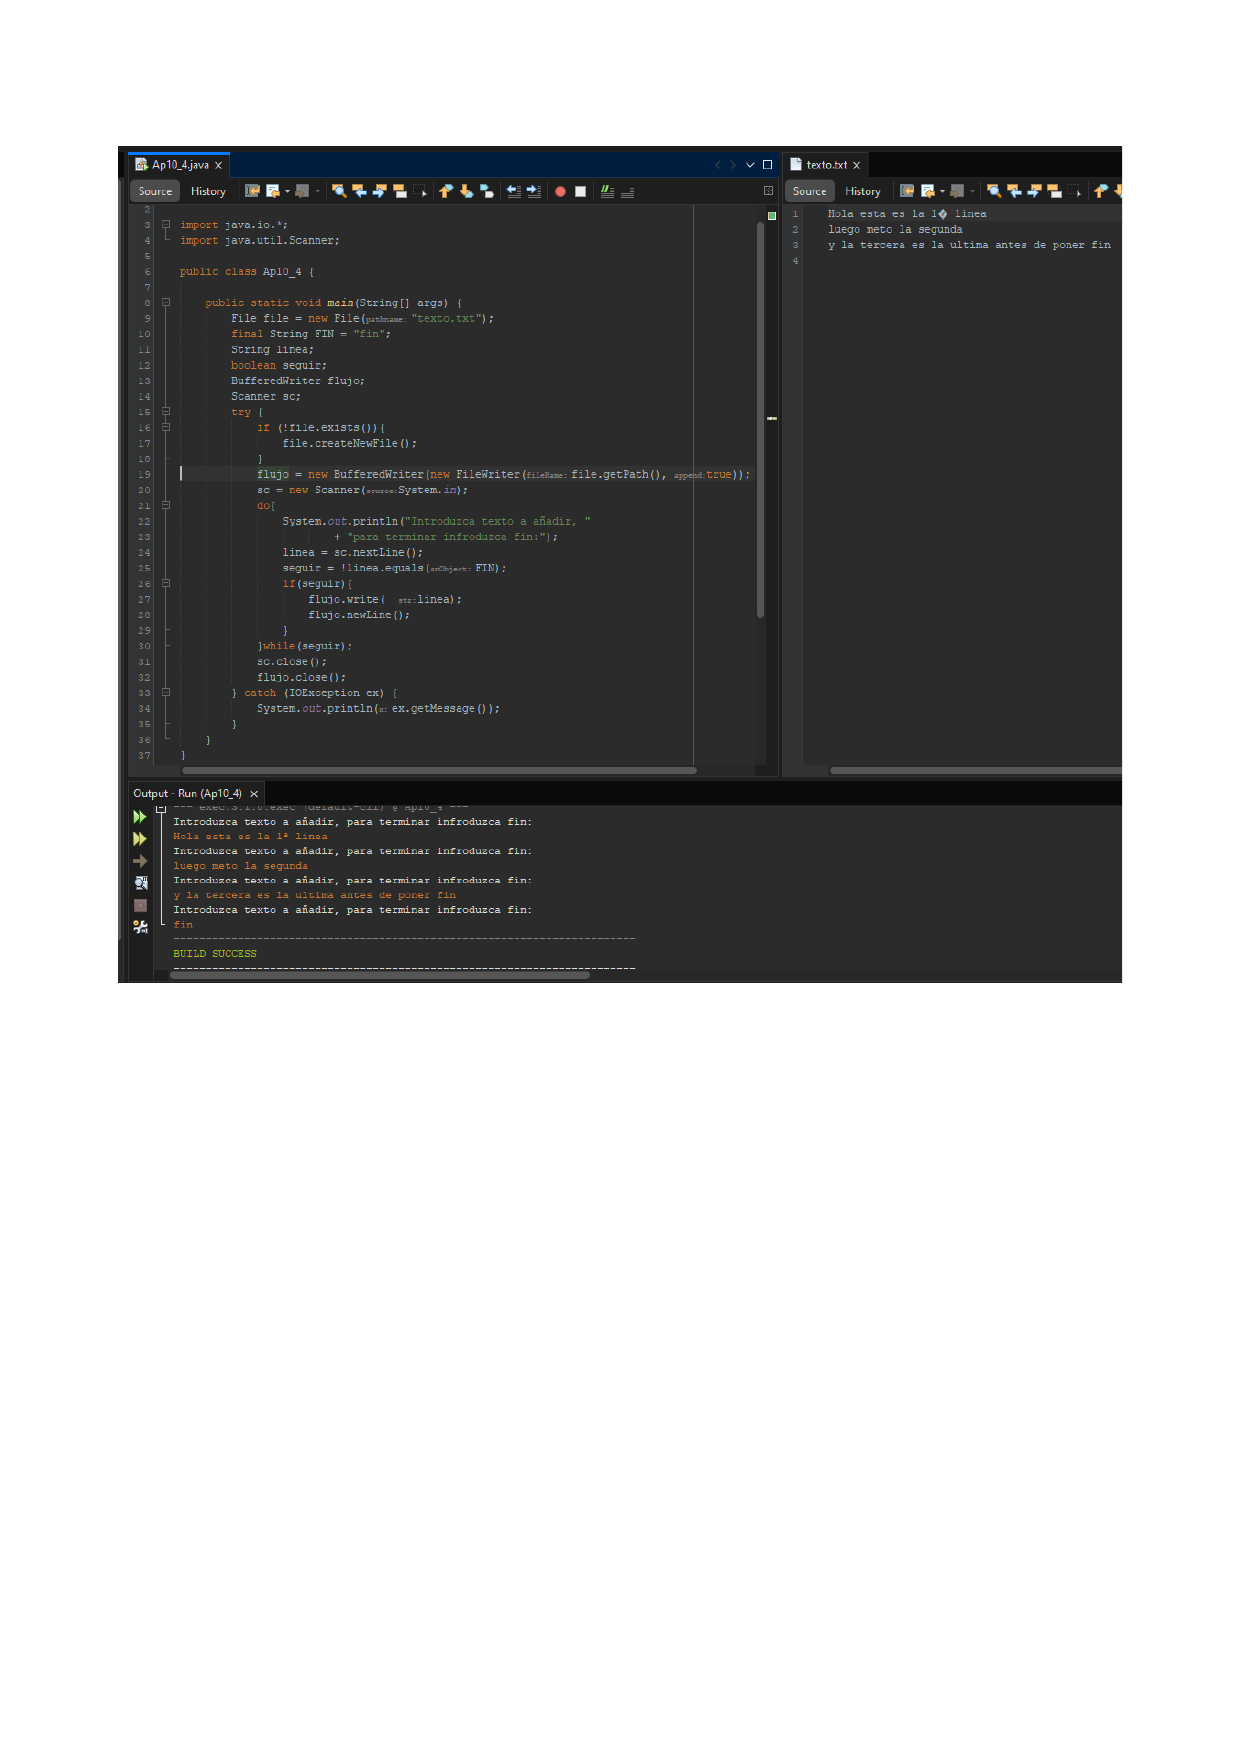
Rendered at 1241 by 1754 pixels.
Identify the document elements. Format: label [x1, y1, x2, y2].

picture [118, 146, 1123, 983]
